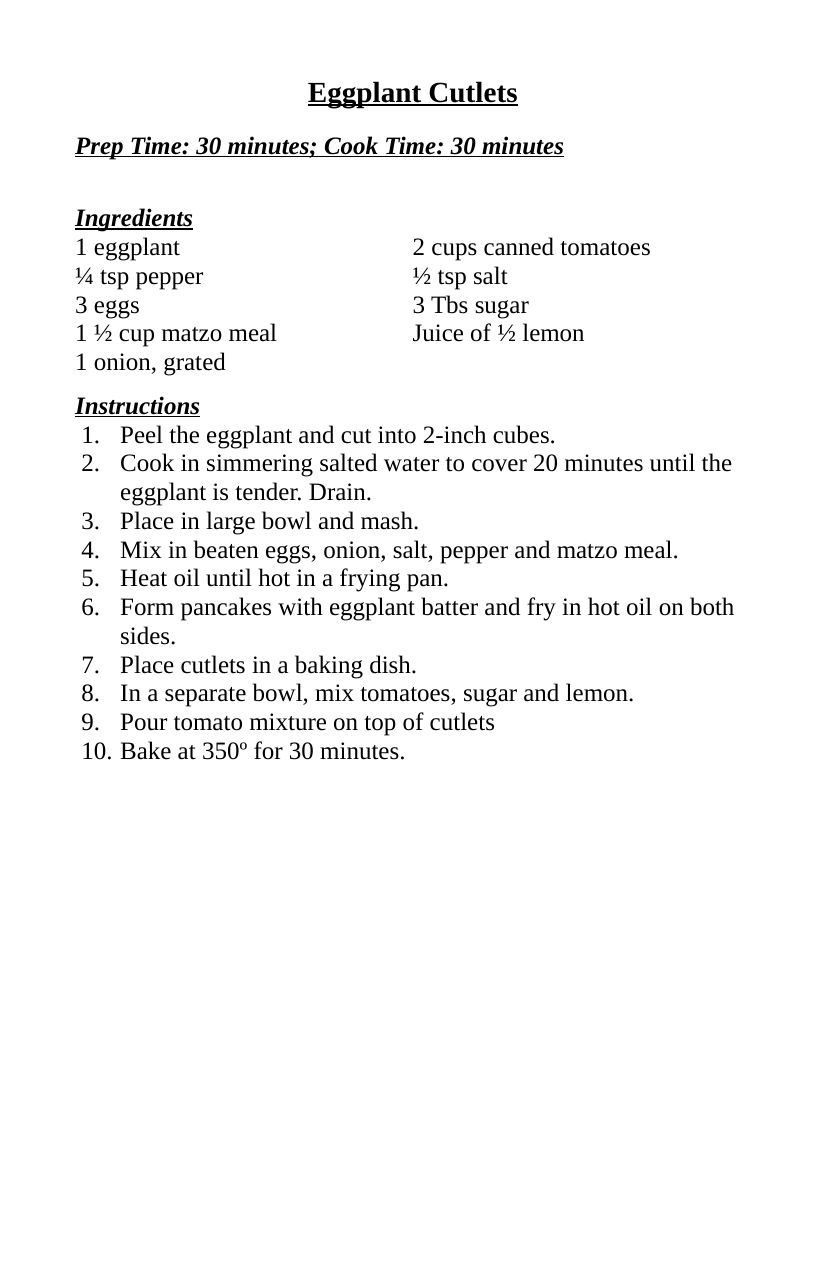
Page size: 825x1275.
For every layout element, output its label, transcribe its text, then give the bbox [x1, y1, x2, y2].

list Pour tomato mixture on top of cutlets [75, 707, 750, 736]
text Juice of ½ lemon [412, 318, 750, 347]
list Cook in simmering salted water to cover 20 minutes until the eggplant is tender. Drain. [75, 448, 750, 506]
subtitle Ingredients [75, 203, 750, 232]
text 3 eggs [75, 290, 412, 318]
list Place in large bowl and mash. [75, 506, 750, 535]
text 1 ½ cup matzo meal [75, 318, 412, 347]
list Heat oil until hot in a frying pan. [75, 563, 750, 592]
list Mix in beaten eggs, onion, salt, pepper and matzo meal. [75, 535, 750, 563]
text ½ tsp salt [412, 261, 750, 290]
list Bake at 350º for 30 minutes. [75, 736, 750, 765]
text 1 onion, grated [75, 347, 412, 376]
list Form pancakes with eggplant batter and fry in hot oil on both sides. [75, 592, 750, 650]
subtitle Prep Time: 30 minutes; Cook Time: 30 minutes [75, 131, 750, 160]
subtitle Eggplant Cutlets [75, 75, 750, 108]
text ¼ tsp pepper [75, 261, 412, 290]
text 1 eggplant [75, 232, 412, 261]
text 2 cups canned tomatoes [412, 232, 750, 261]
subtitle Instructions [75, 391, 750, 420]
list Peel the eggplant and cut into 2-inch cubes. [75, 420, 750, 448]
text 3 Tbs sugar [412, 290, 750, 318]
list In a separate bowl, mix tomatoes, sugar and lemon. [75, 678, 750, 707]
list Place cutlets in a baking dish. [75, 650, 750, 678]
